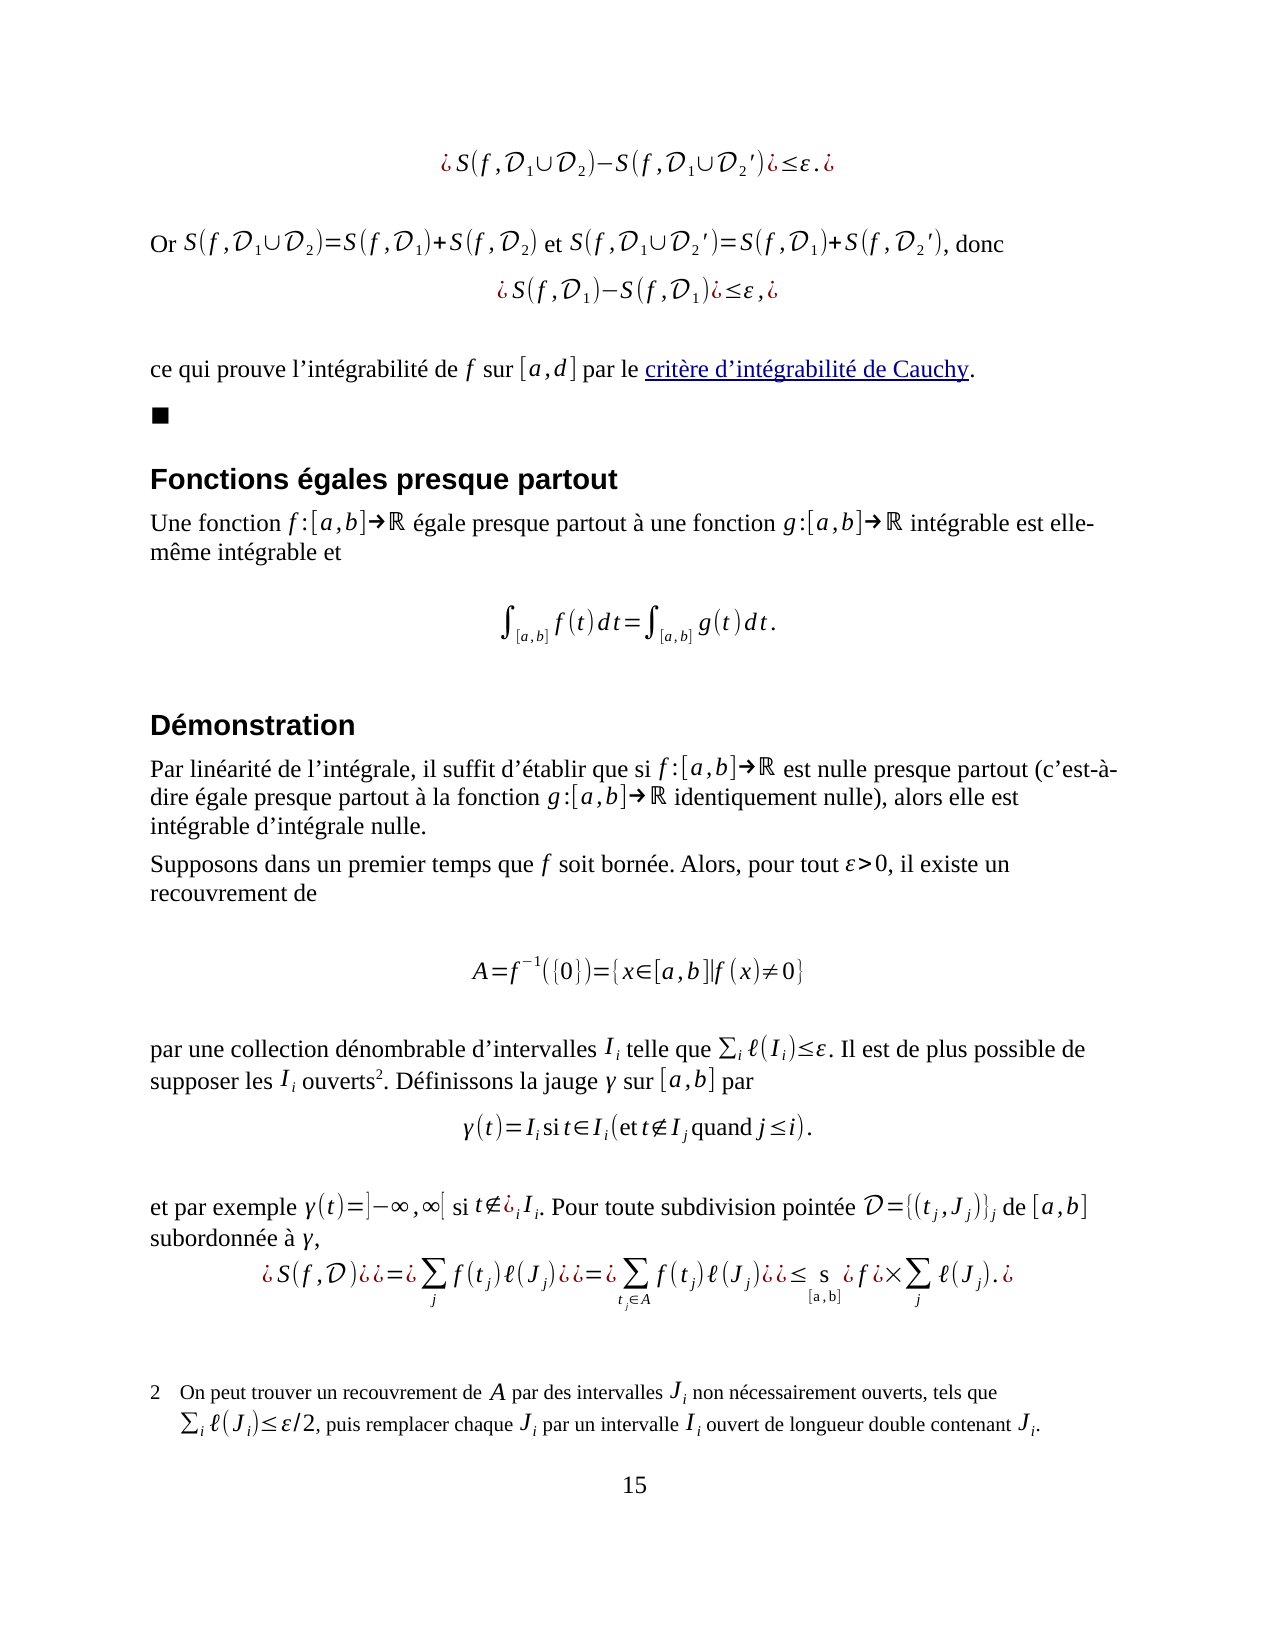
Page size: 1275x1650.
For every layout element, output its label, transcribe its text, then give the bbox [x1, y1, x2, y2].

text et par exemple si . Pour toute subdivision pointée de subordonnée à , [150, 1191, 1125, 1252]
subtitle Fonctions égales presque partout [150, 462, 1125, 496]
text Supposons dans un premier temps que soit bornée. Alors, pour tout , il existe un recouvrement de [150, 849, 1125, 906]
text par une collection dénombrable d’intervalles telle que . Il est de plus possible de supposer les ouverts. Définissons la jauge sur par [150, 1032, 1125, 1096]
text Une fonction égale presque partout à une fonction intégrable est elle-même intégrable et [150, 508, 1125, 566]
text Par linéarité de l’intégrale, il suffit d’établir que si est nulle presque partout (c’est-à-dire égale presque partout à la fonction identiquement nulle), alors elle est intégrable d’intégrale nulle. [150, 754, 1125, 840]
text On peut trouver un recouvrement de par des intervalles non nécessairement ouverts, tels que , puis remplacer chaque par un intervalle ouvert de longueur double contenant . [150, 1377, 1125, 1440]
subtitle Démonstration [150, 708, 1125, 741]
text Or et , donc [150, 227, 1125, 259]
text ce qui prouve l’intégrabilité de sur par le critère d’intégrabilité de Cauchy. [150, 354, 1125, 383]
